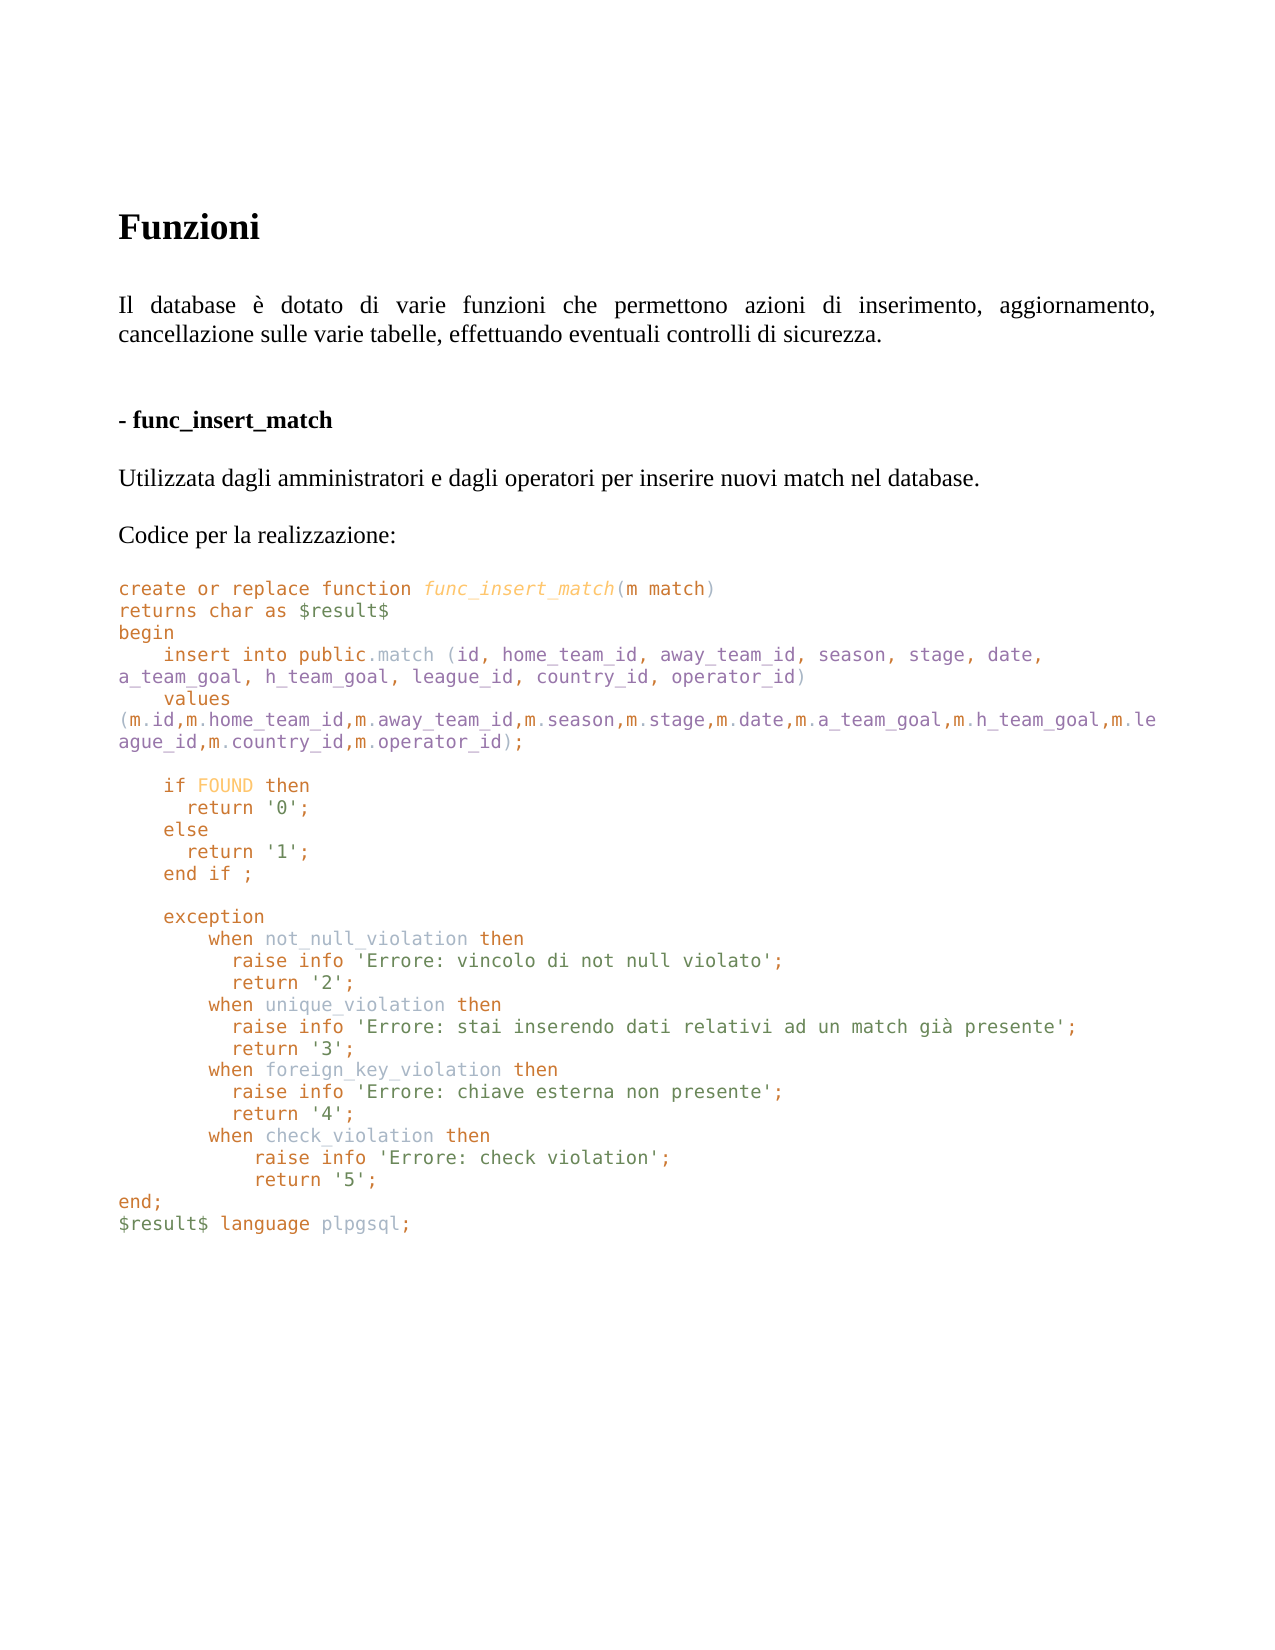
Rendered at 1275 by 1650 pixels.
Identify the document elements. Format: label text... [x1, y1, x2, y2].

text Funzioni [118, 204, 1157, 247]
text create or replace function func_insert_match(m match) returns char as $result$ begin insert into public.match (id, home_team_id, away_team_id, season, stage, date, a_team_goal, h_team_goal, league_id, country_id, operator_id) values (m.id,m.home_team_id,m.away_team_id,m.season,m.stage,m.date,m.a_team_goal,m.h_team_goal,m.league_id,m.country_id,m.operator_id); if FOUND then return '0'; else return '1'; end if ; exception when not_null_violation then raise info 'Errore: vincolo di not null violato'; return '2'; when unique_violation then raise info 'Errore: stai inserendo dati relativi ad un match già presente'; return '3'; when foreign_key_violation then raise info 'Errore: chiave esterna non presente'; return '4'; when check_violation then raise info 'Errore: check violation'; return '5'; end; $result$ language plpgsql; [118, 578, 1157, 1234]
text Codice per la realizzazione: [118, 521, 1157, 549]
text - func_insert_match [118, 406, 1157, 434]
text Utilizzata dagli amministratori e dagli operatori per inserire nuovi match nel database. [118, 463, 1157, 492]
text Il database è dotato di varie funzioni che permettono azioni di inserimento, aggiornamento, cancellazione sulle varie tabelle, effettuando eventuali controlli di sicurezza. [118, 291, 1157, 348]
